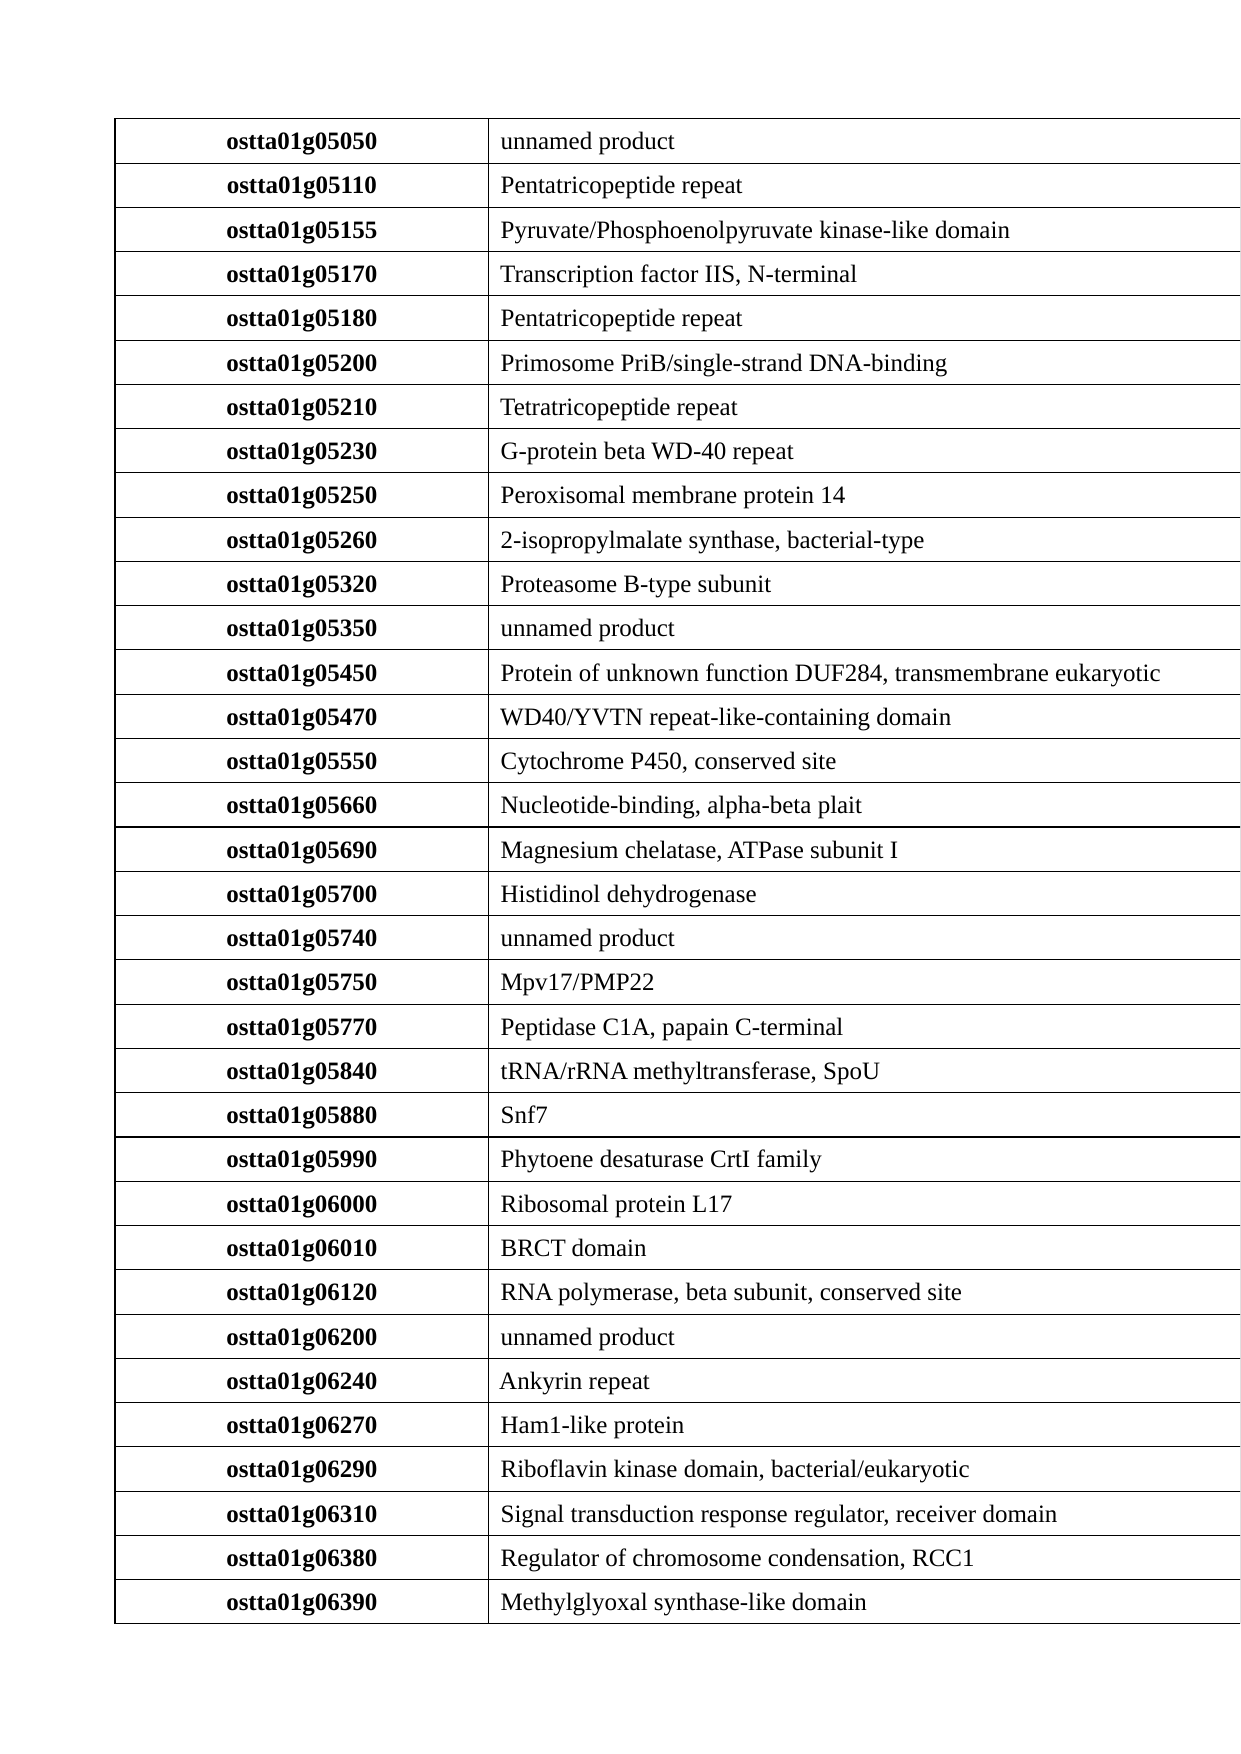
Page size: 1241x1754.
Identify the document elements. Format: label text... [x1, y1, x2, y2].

table_cell Peroxisomal membrane protein 14 [489, 473, 1240, 517]
table_cell ostta01g06200 [116, 1315, 488, 1358]
table_cell ostta01g05180 [116, 296, 488, 339]
table_cell Pyruvate/Phosphoenolpyruvate kinase-like domain [489, 208, 1240, 251]
table_cell ostta01g05155 [116, 208, 488, 251]
table_cell ostta01g05690 [116, 828, 488, 871]
table_cell Tetratricopeptide repeat [489, 385, 1240, 428]
table_cell unnamed product [489, 606, 1240, 649]
table_cell Pentatricopeptide repeat [489, 296, 1240, 339]
table_cell ostta01g05770 [116, 1005, 488, 1048]
table_cell ostta01g05210 [116, 385, 488, 428]
table_cell RNA polymerase, beta subunit, conserved site [489, 1270, 1240, 1313]
table_cell ostta01g05320 [116, 562, 488, 605]
table_cell ostta01g05550 [116, 739, 488, 782]
table_cell Methylglyoxal synthase-like domain [489, 1580, 1240, 1623]
table_cell Transcription factor IIS, N-terminal [489, 252, 1240, 295]
table_cell Phytoene desaturase CrtI family [489, 1138, 1240, 1181]
table_cell Cytochrome P450, conserved site [489, 739, 1240, 782]
table_cell Peptidase C1A, papain C-terminal [489, 1005, 1240, 1048]
table_cell Mpv17/PMP22 [489, 960, 1240, 1003]
table_cell ostta01g05110 [116, 164, 488, 207]
table_cell ostta01g05880 [116, 1093, 488, 1136]
table_cell ostta01g06000 [116, 1182, 488, 1225]
table_cell ostta01g06290 [116, 1447, 488, 1491]
table_cell ostta01g06380 [116, 1536, 488, 1579]
table_cell Proteasome B-type subunit [489, 562, 1240, 605]
table_cell unnamed product [489, 916, 1240, 959]
table_cell Nucleotide-binding, alpha-beta plait [489, 783, 1240, 826]
table_cell unnamed product [489, 1315, 1240, 1358]
table_cell ostta01g05840 [116, 1049, 488, 1092]
table_cell ostta01g05990 [116, 1138, 488, 1181]
table_cell ostta01g06270 [116, 1403, 488, 1446]
table_cell ostta01g05470 [116, 695, 488, 738]
table_cell ostta01g06240 [116, 1359, 488, 1402]
table_cell BRCT domain [489, 1226, 1240, 1269]
table_cell ostta01g05260 [116, 518, 488, 561]
table_cell Ham1-like protein [489, 1403, 1240, 1446]
table_cell ostta01g05170 [116, 252, 488, 295]
table_cell unnamed product [489, 119, 1240, 162]
table_cell 2-isopropylmalate synthase, bacterial-type [489, 518, 1240, 561]
table_cell ostta01g05740 [116, 916, 488, 959]
table_cell WD40/YVTN repeat-like-containing domain [489, 695, 1240, 738]
table_cell ostta01g05230 [116, 429, 488, 472]
table_cell Histidinol dehydrogenase [489, 872, 1240, 915]
table_cell Primosome PriB/single-strand DNA-binding [489, 341, 1240, 384]
table_cell ostta01g05050 [116, 119, 488, 162]
table_cell Magnesium chelatase, ATPase subunit I [489, 828, 1240, 871]
table_cell Regulator of chromosome condensation, RCC1 [489, 1536, 1240, 1579]
table_cell ostta01g06010 [116, 1226, 488, 1269]
table_cell Riboflavin kinase domain, bacterial/eukaryotic [489, 1447, 1240, 1491]
table_cell ostta01g06310 [116, 1492, 488, 1535]
table_cell ostta01g05200 [116, 341, 488, 384]
table_cell G-protein beta WD-40 repeat [489, 429, 1240, 472]
table_cell tRNA/rRNA methyltransferase, SpoU [489, 1049, 1240, 1092]
table_cell ostta01g05750 [116, 960, 488, 1003]
table_cell Ankyrin repeat [489, 1359, 1240, 1402]
table_cell Ribosomal protein L17 [489, 1182, 1240, 1225]
table_cell Pentatricopeptide repeat [489, 164, 1240, 207]
table_cell Snf7 [489, 1093, 1240, 1136]
table_cell ostta01g05700 [116, 872, 488, 915]
table_cell Protein of unknown function DUF284, transmembrane eukaryotic [489, 650, 1240, 694]
table_cell ostta01g06120 [116, 1270, 488, 1313]
table_cell ostta01g05350 [116, 606, 488, 649]
table_cell ostta01g06390 [116, 1580, 488, 1623]
table_cell Signal transduction response regulator, receiver domain [489, 1492, 1240, 1535]
table_cell ostta01g05450 [116, 650, 488, 694]
table_cell ostta01g05660 [116, 783, 488, 826]
table_cell ostta01g05250 [116, 473, 488, 517]
